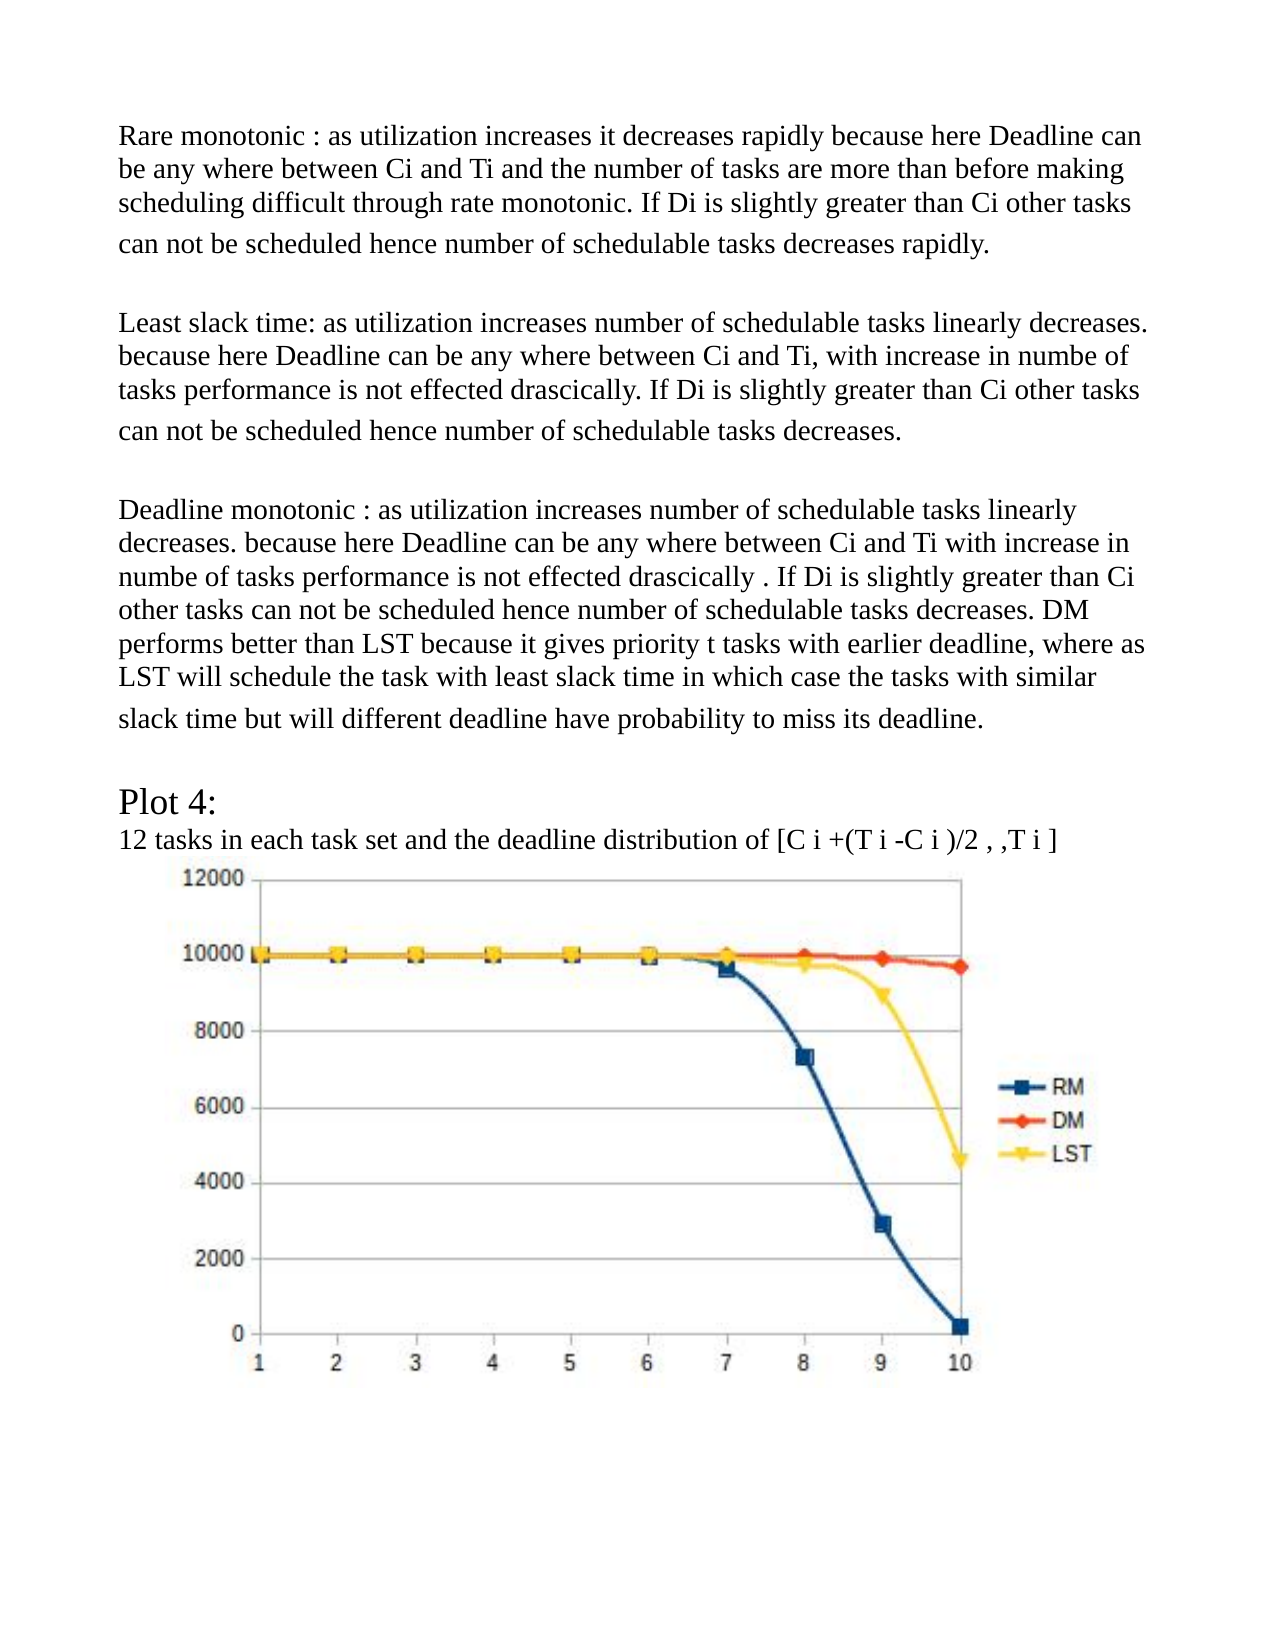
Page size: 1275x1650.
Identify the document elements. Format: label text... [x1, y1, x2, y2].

picture [164, 856, 1111, 1388]
text Deadline monotonic : as utilization increases number of schedulable tasks linearly decreases. because here Deadline can be any where between Ci and Ti with increase in numbe of tasks performance is not effected drascically . If Di is slightly greater than Ci other tasks can not be scheduled hence number of schedulable tasks decreases. DM performs better than LST because it gives priority t tasks with earlier deadline, where as LST will schedule the task with least slack time in which case the tasks with similar slack time but will different deadline have probability to miss its deadline. [118, 492, 1157, 736]
text Rare monotonic : as utilization increases it decreases rapidly because here Deadline can be any where between Ci and Ti and the number of tasks are more than before making scheduling difficult through rate monotonic. If Di is slightly greater than Ci other tasks can not be scheduled hence number of schedulable tasks decreases rapidly. [118, 118, 1157, 262]
text Plot 4: [118, 779, 1157, 822]
text Least slack time: as utilization increases number of schedulable tasks linearly decreases. because here Deadline can be any where between Ci and Ti, with increase in numbe of tasks performance is not effected drascically. If Di is slightly greater than Ci other tasks can not be scheduled hence number of schedulable tasks decreases. [118, 305, 1157, 449]
text 12 tasks in each task set and the deadline distribution of [C i +(T i -C i )/2 , ,T i ] [118, 822, 1157, 856]
